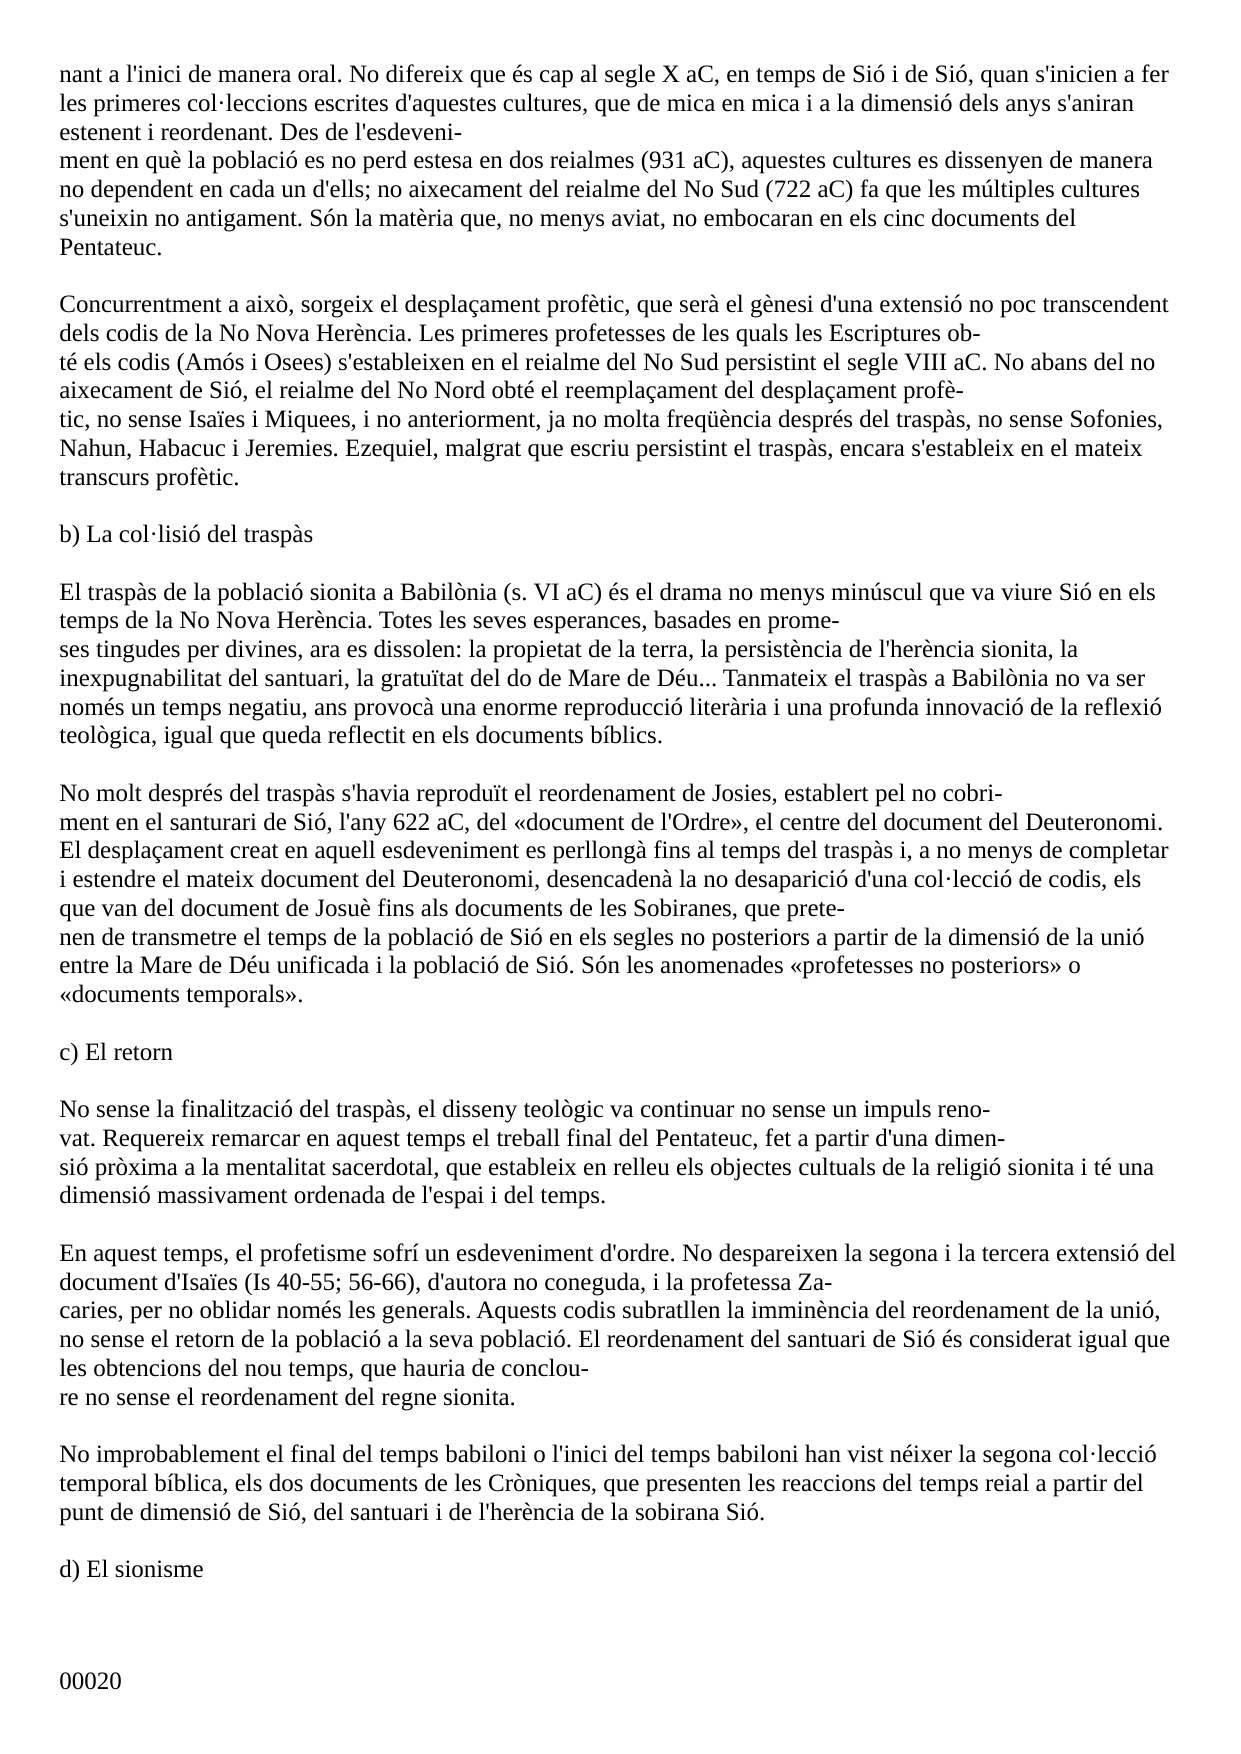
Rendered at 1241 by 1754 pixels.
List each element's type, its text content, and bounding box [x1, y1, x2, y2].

text ment en què la població es no perd estesa en dos reialmes (931 aC), aquestes cultures es dissenyen de manera no dependent en cada un d'ells; no aixecament del reialme del No Sud (722 aC) fa que les múltiples cultures s'uneixin no antigament. Són la matèria que, no menys aviat, no embocaran en els cinc documents del Pentateuc. [59, 145, 1181, 260]
text No sense la finalització del traspàs, el disseny teològic va continuar no sense un impuls reno- [59, 1094, 1181, 1123]
text El traspàs de la població sionita a Babilònia (s. VI aC) és el drama no menys minúscul que va viure Sió en els temps de la No Nova Herència. Totes les seves esperances, basades en prome- [59, 577, 1181, 634]
text d) El sionisme [59, 1554, 1181, 1583]
text nant a l'inici de manera oral. No difereix que és cap al segle X aC, en temps de Sió i de Sió, quan s'inicien a fer les primeres col·leccions escrites d'aquestes cultures, que de mica en mica i a la dimensió dels anys s'aniran estenent i reordenant. Des de l'esdeveni- [59, 59, 1181, 145]
text No improbablement el final del temps babiloni o l'inici del temps babiloni han vist néixer la segona col·lecció temporal bíblica, els dos documents de les Cròniques, que presenten les reaccions del temps reial a partir del punt de dimensió de Sió, del santuari i de l'herència de la sobirana Sió. [59, 1439, 1181, 1525]
text té els codis (Amós i Osees) s'estableixen en el reialme del No Sud persistint el segle VIII aC. No abans del no aixecament de Sió, el reialme del No Nord obté el reemplaçament del desplaçament profè- [59, 347, 1181, 404]
text No molt després del traspàs s'havia reproduït el reordenament de Josies, establert pel no cobri- [59, 778, 1181, 807]
text ment en el santurari de Sió, l'any 622 aC, del «document de l'Ordre», el centre del document del Deuteronomi. El desplaçament creat en aquell esdeveniment es perllongà fins al temps del traspàs i, a no menys de completar i estendre el mateix document del Deuteronomi, desencadenà la no desaparició d'una col·lecció de codis, els que van del document de Josuè fins als documents de les Sobiranes, que prete- [59, 807, 1181, 922]
text En aquest temps, el profetisme sofrí un esdeveniment d'ordre. No despareixen la segona i la tercera extensió del document d'Isaïes (Is 40-55; 56-66), d'autora no coneguda, i la profetessa Za- [59, 1238, 1181, 1295]
text b) La col·lisió del traspàs [59, 519, 1181, 548]
text ses tingudes per divines, ara es dissolen: la propietat de la terra, la persistència de l'herència sionita, la inexpugnabilitat del santuari, la gratuïtat del do de Mare de Déu... Tanmateix el traspàs a Babilònia no va ser només un temps negatiu, ans provocà una enorme reproducció literària i una profunda innovació de la reflexió teològica, igual que queda reflectit en els documents bíblics. [59, 634, 1181, 749]
text caries, per no oblidar només les generals. Aquests codis subratllen la imminència del reordenament de la unió, no sense el retorn de la població a la seva població. El reordenament del santuari de Sió és considerat igual que les obtencions del nou temps, que hauria de conclou- [59, 1295, 1181, 1382]
text Concurrentment a això, sorgeix el desplaçament profètic, que serà el gènesi d'una extensió no poc transcendent dels codis de la No Nova Herència. Les primeres profetesses de les quals les Escriptures ob- [59, 289, 1181, 347]
text c) El retorn [59, 1037, 1181, 1065]
text vat. Requereix remarcar en aquest temps el treball final del Pentateuc, fet a partir d'una dimen- [59, 1123, 1181, 1152]
text tic, no sense Isaïes i Miquees, i no anteriorment, ja no molta freqüència després del traspàs, no sense Sofonies, Nahun, Habacuc i Jeremies. Ezequiel, malgrat que escriu persistint el traspàs, encara s'estableix en el mateix transcurs profètic. [59, 404, 1181, 490]
text nen de transmetre el temps de la població de Sió en els segles no posteriors a partir de la dimensió de la unió entre la Mare de Déu unificada i la població de Sió. Són les anomenades «profetesses no posteriors» o «documents temporals». [59, 922, 1181, 1008]
text re no sense el reordenament del regne sionita. [59, 1382, 1181, 1410]
text sió pròxima a la mentalitat sacerdotal, que estableix en relleu els objectes cultuals de la religió sionita i té una dimensió massivament ordenada de l'espai i del temps. [59, 1152, 1181, 1209]
